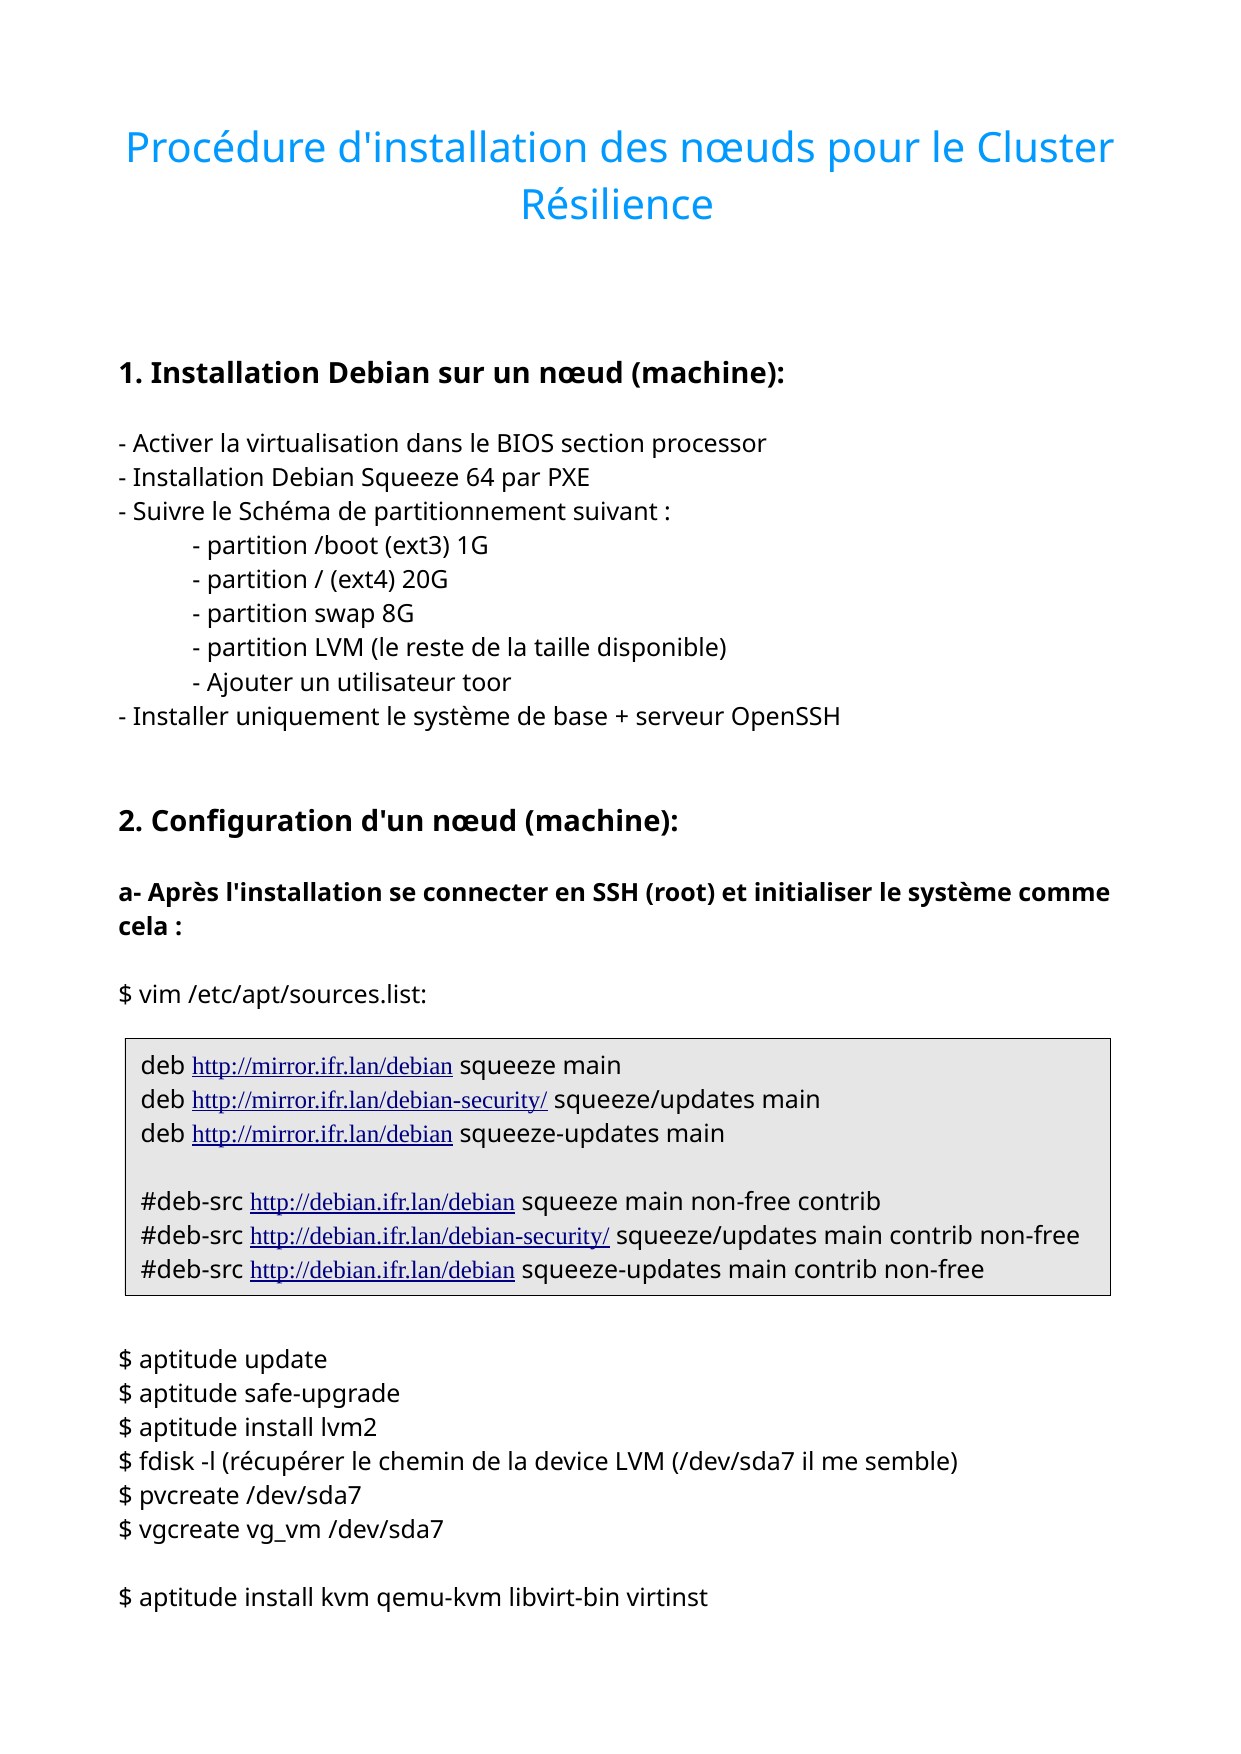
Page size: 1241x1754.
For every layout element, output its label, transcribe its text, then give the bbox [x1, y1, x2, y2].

text 1. Installation Debian sur un nœud (machine): [118, 352, 1122, 392]
text 2. Configuration d'un nœud (machine): [118, 800, 1122, 840]
text Procédure d'installation des nœuds pour le Cluster Résilience [118, 118, 1122, 232]
text a- Après l'installation se connecter en SSH (root) et initialiser le système comme cela : [118, 840, 1122, 942]
text deb http://mirror.ifr.lan/debian squeeze main deb http://mirror.ifr.lan/debian-security/ squeeze/updates main deb http://mirror.ifr.lan/debian squeeze-updates main #deb-src http://debian.ifr.lan/debian squeeze main non-free contrib #deb-src http://debian.ifr.lan/debian-security/ squeeze/updates main contrib non-free #deb-src http://debian.ifr.lan/debian squeeze-updates main contrib non-free [134, 1047, 1101, 1286]
text $ vim /etc/apt/sources.list: [118, 942, 1122, 1010]
text - Activer la virtualisation dans le BIOS section processor - Installation Debian Squeeze 64 par PXE - Suivre le Schéma de partitionnement suivant : - partition /boot (ext3) 1G - partition / (ext4) 20G - partition swap 8G - partition LVM (le reste de la taille disponible) - Ajouter un utilisateur toor - Installer uniquement le système de base + serveur OpenSSH [118, 392, 1122, 766]
text $ aptitude update $ aptitude safe-upgrade $ aptitude install lvm2 $ fdisk -l (récupérer le chemin de la device LVM (/dev/sda7 il me semble) $ pvcreate /dev/sda7 $ vgcreate vg_vm /dev/sda7 $ aptitude install kvm qemu-kvm libvirt-bin virtinst [118, 1010, 1122, 1614]
